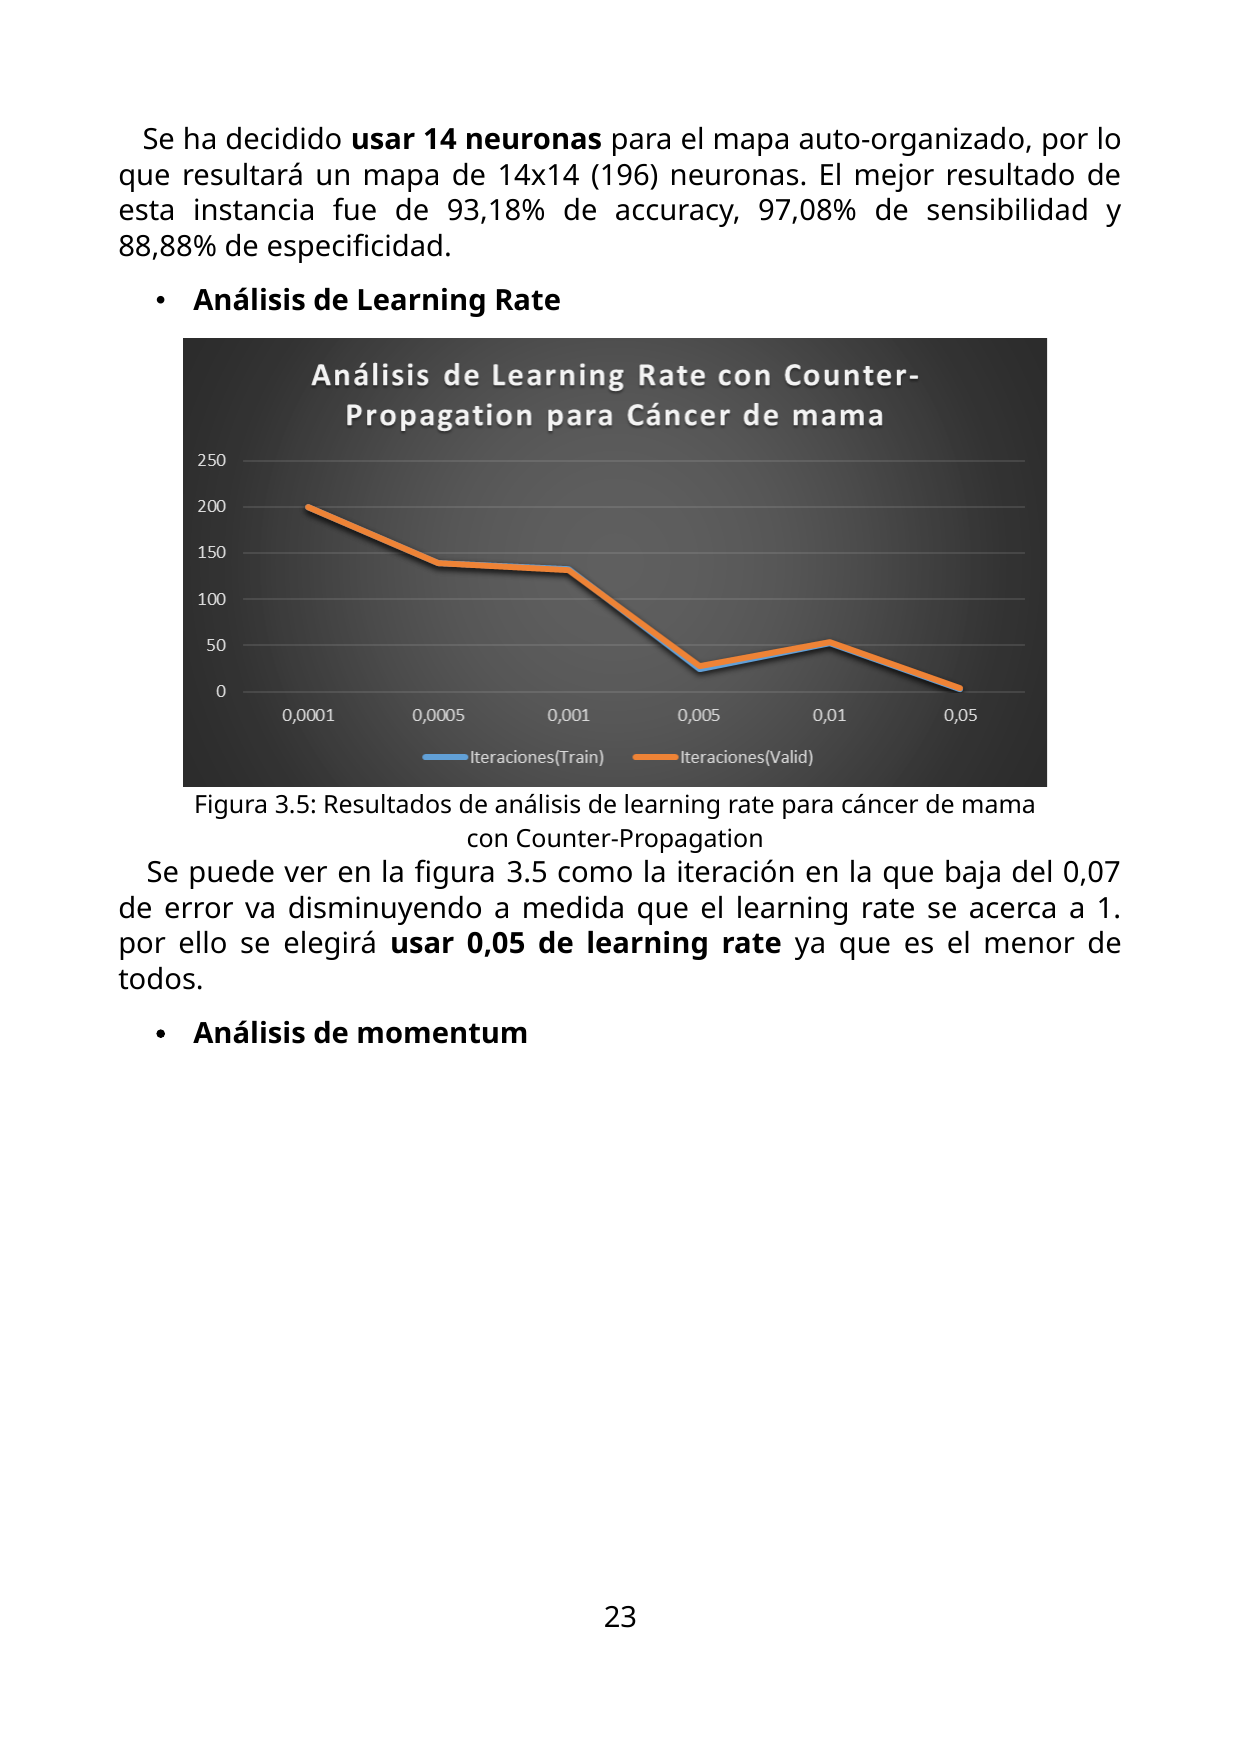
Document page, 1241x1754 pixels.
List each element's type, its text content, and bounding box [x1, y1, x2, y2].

list Figura 3.5: Resultados de análisis de learning rate para cáncer de mama con Counter-Propagation [183, 787, 1047, 855]
list Análisis de momentum [156, 1013, 1122, 1052]
list Análisis de Learning Rate [156, 279, 1122, 319]
picture [183, 338, 1048, 787]
text Se ha decidido usar 14 neuronas para el mapa auto-organizado, por lo que resultará un mapa de 14x14 (196) neuronas. El mejor resultado de esta instancia fue de 93,18% de accuracy, 97,08% de sensibilidad y 88,88% de especificidad. [118, 118, 1122, 265]
list [183, 326, 1047, 338]
text Se puede ver en la figura 3.5 como la iteración en la que baja del 0,07 de error va disminuyendo a medida que el learning rate se acerca a 1. por ello se elegirá usar 0,05 de learning rate ya que es el menor de todos. [118, 334, 1122, 998]
